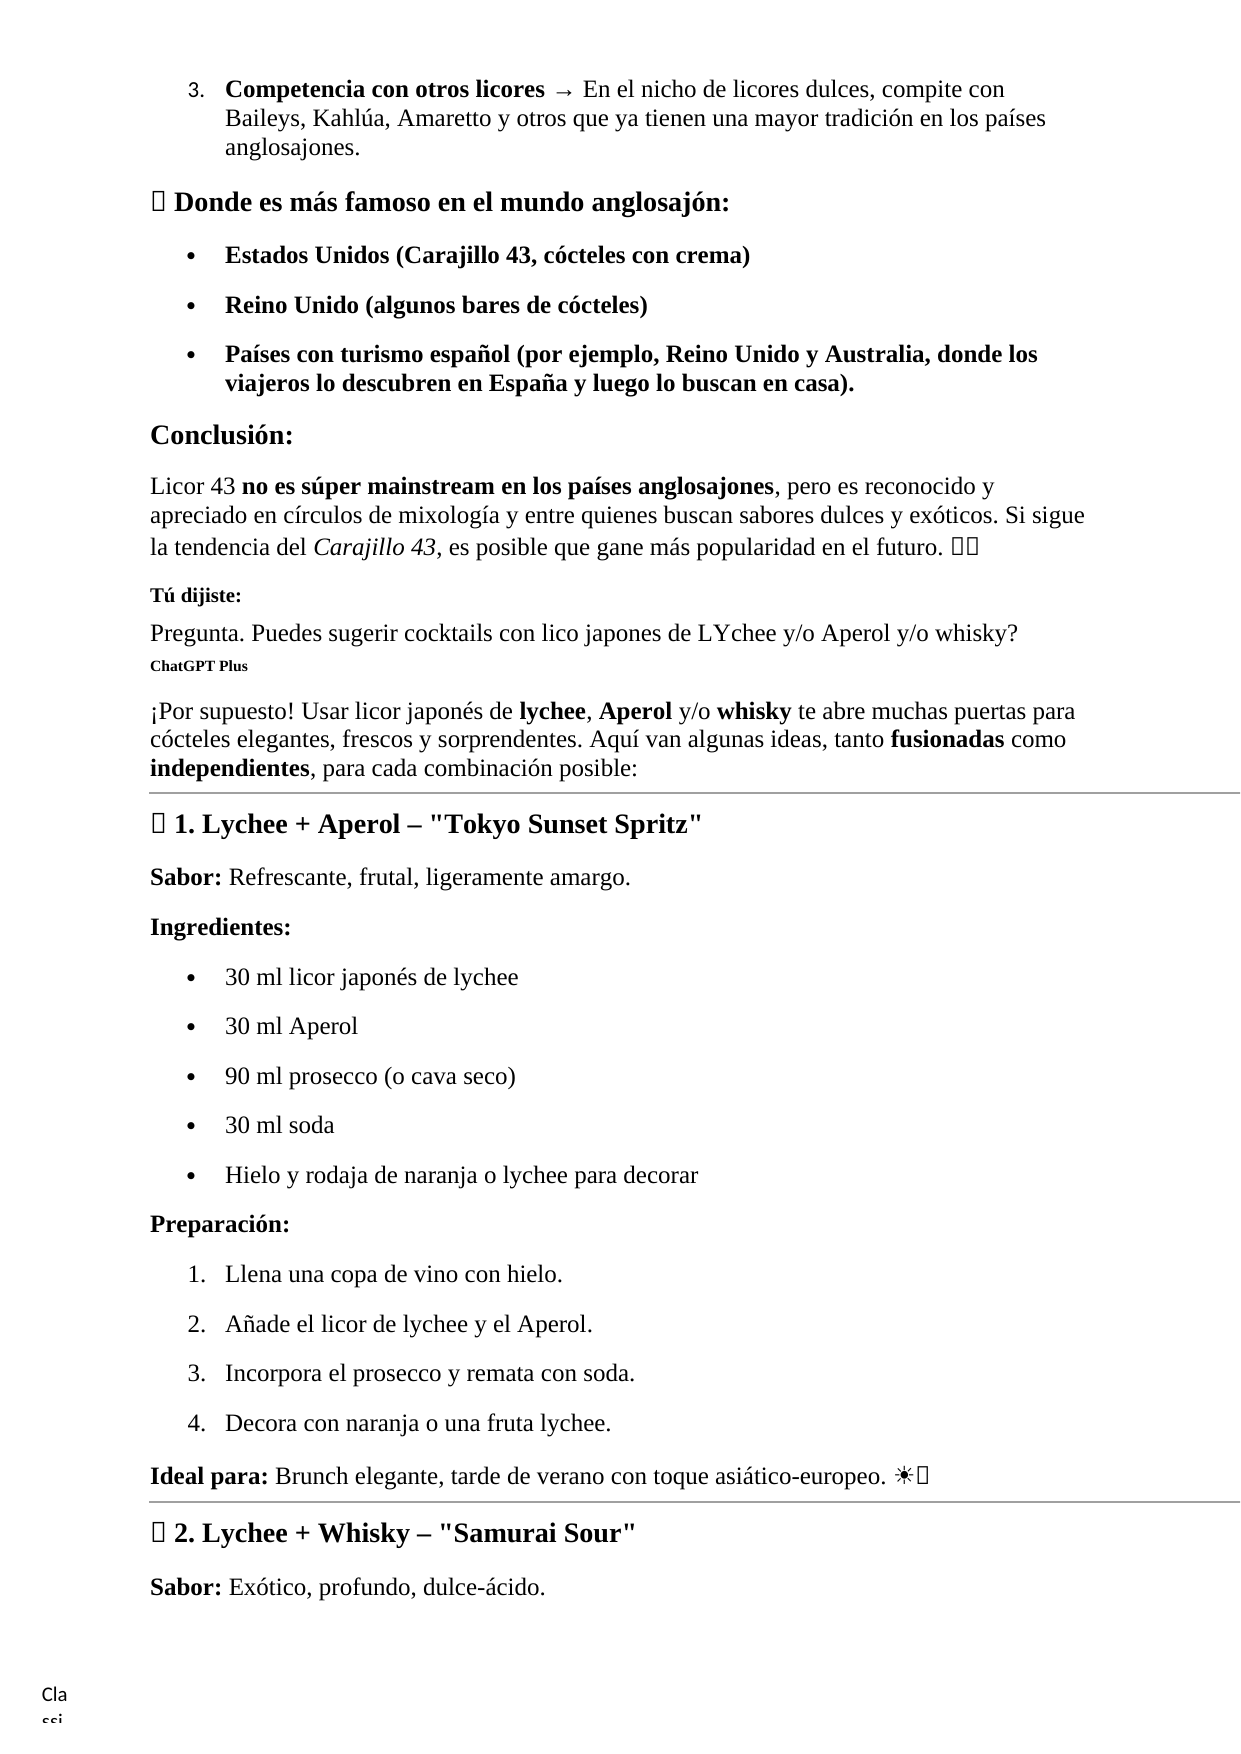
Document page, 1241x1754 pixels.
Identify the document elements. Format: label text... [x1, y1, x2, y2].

subtitle ChatGPT Plus [150, 657, 1090, 675]
list Añade el licor de lychee y el Aperol. [187, 1309, 1090, 1337]
text Licor 43 no es súper mainstream en los países anglosajones, pero es reconocido y apreciado en círculos de mixología y entre quienes buscan sabores dulces y exóticos. Si sigue la tendencia del Carajillo 43, es posible que gane más popularidad en el futuro. 🚀🥃 [150, 471, 1090, 563]
text Sabor: Exótico, profundo, dulce-ácido. [150, 1572, 1090, 1601]
list Hielo y rodaja de naranja o lychee para decorar [187, 1160, 1090, 1189]
list 30 ml licor japonés de lychee [187, 962, 1090, 990]
list Decora con naranja o una fruta lychee. [187, 1408, 1090, 1437]
subtitle 🥃 2. Lychee + Whisky – "Samurai Sour" [150, 1513, 1090, 1551]
text Ideal para: Brunch elegante, tarde de verano con toque asiático-europeo. ☀️🍑 [150, 1457, 1090, 1491]
subtitle 🥂 1. Lychee + Aperol – "Tokyo Sunset Spritz" [150, 803, 1090, 842]
text Preparación: [150, 1209, 1090, 1238]
text Pregunta. Puedes sugerir cocktails con lico japones de LYchee y/o Aperol y/o whisky? [150, 618, 1090, 647]
list Reino Unido (algunos bares de cócteles) [187, 290, 1090, 319]
text Sabor: Refrescante, frutal, ligeramente amargo. [150, 862, 1090, 891]
list Países con turismo español (por ejemplo, Reino Unido y Australia, donde los viajeros lo descubren en España y luego lo buscan en casa). [187, 339, 1090, 397]
text ¡Por supuesto! Usar licor japonés de lychee, Aperol y/o whisky te abre muchas puertas para cócteles elegantes, frescos y sorprendentes. Aquí van algunas ideas, tanto fusionadas como independientes, para cada combinación posible: [150, 696, 1090, 782]
list Competencia con otros licores → En el nicho de licores dulces, compite con Baileys, Kahlúa, Amaretto y otros que ya tienen una mayor tradición en los países anglosajones. [187, 74, 1090, 160]
list 30 ml Aperol [187, 1011, 1090, 1040]
subtitle Conclusión: [150, 418, 1090, 450]
text Ingredientes: [150, 912, 1090, 941]
list 30 ml soda [187, 1110, 1090, 1139]
subtitle 🚀 Donde es más famoso en el mundo anglosajón: [150, 181, 1090, 219]
list Incorpora el prosecco y remata con soda. [187, 1358, 1090, 1387]
list Estados Unidos (Carajillo 43, cócteles con crema) [187, 240, 1090, 269]
list 90 ml prosecco (o cava seco) [187, 1061, 1090, 1089]
subtitle Tú dijiste: [150, 583, 1090, 607]
list Llena una copa de vino con hielo. [187, 1259, 1090, 1288]
